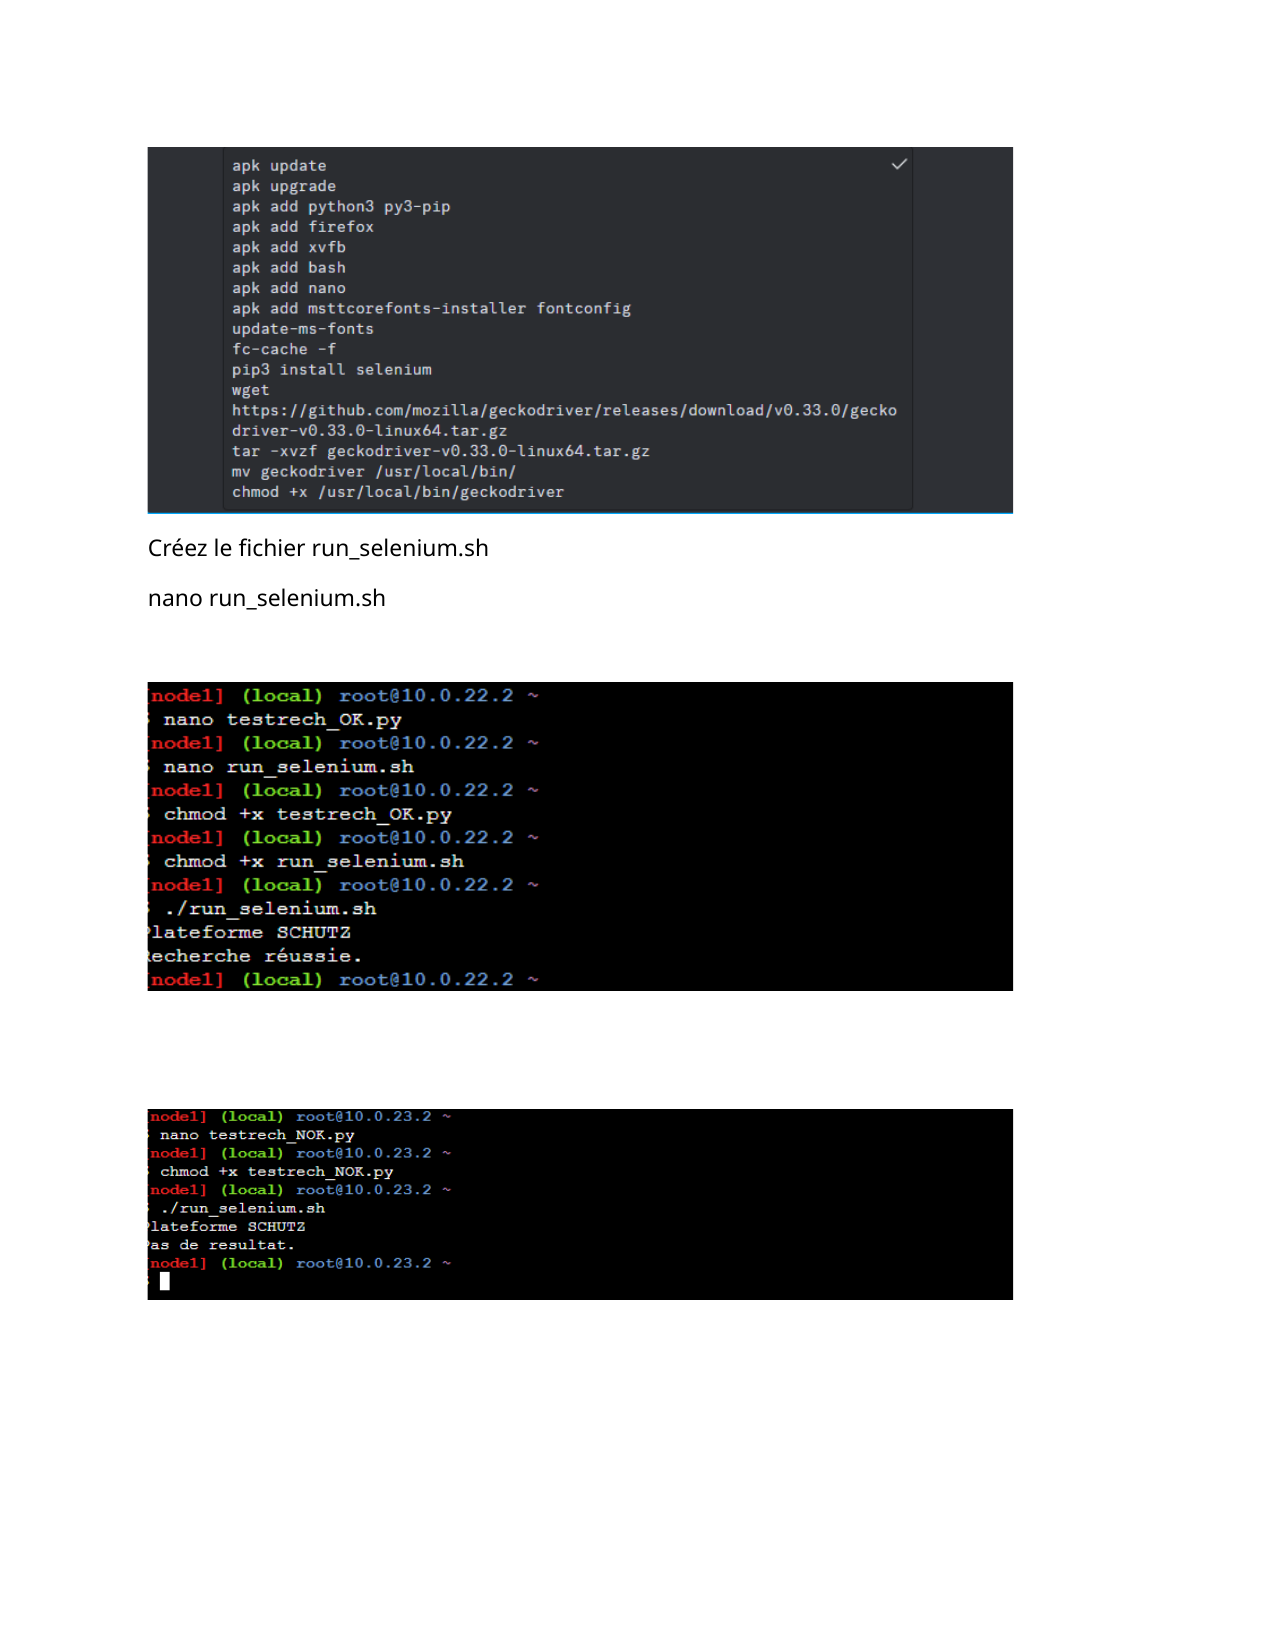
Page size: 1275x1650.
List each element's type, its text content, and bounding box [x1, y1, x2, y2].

text Créez le fichier run_selenium.sh [148, 532, 1127, 563]
text nano run_selenium.sh [148, 582, 1127, 613]
